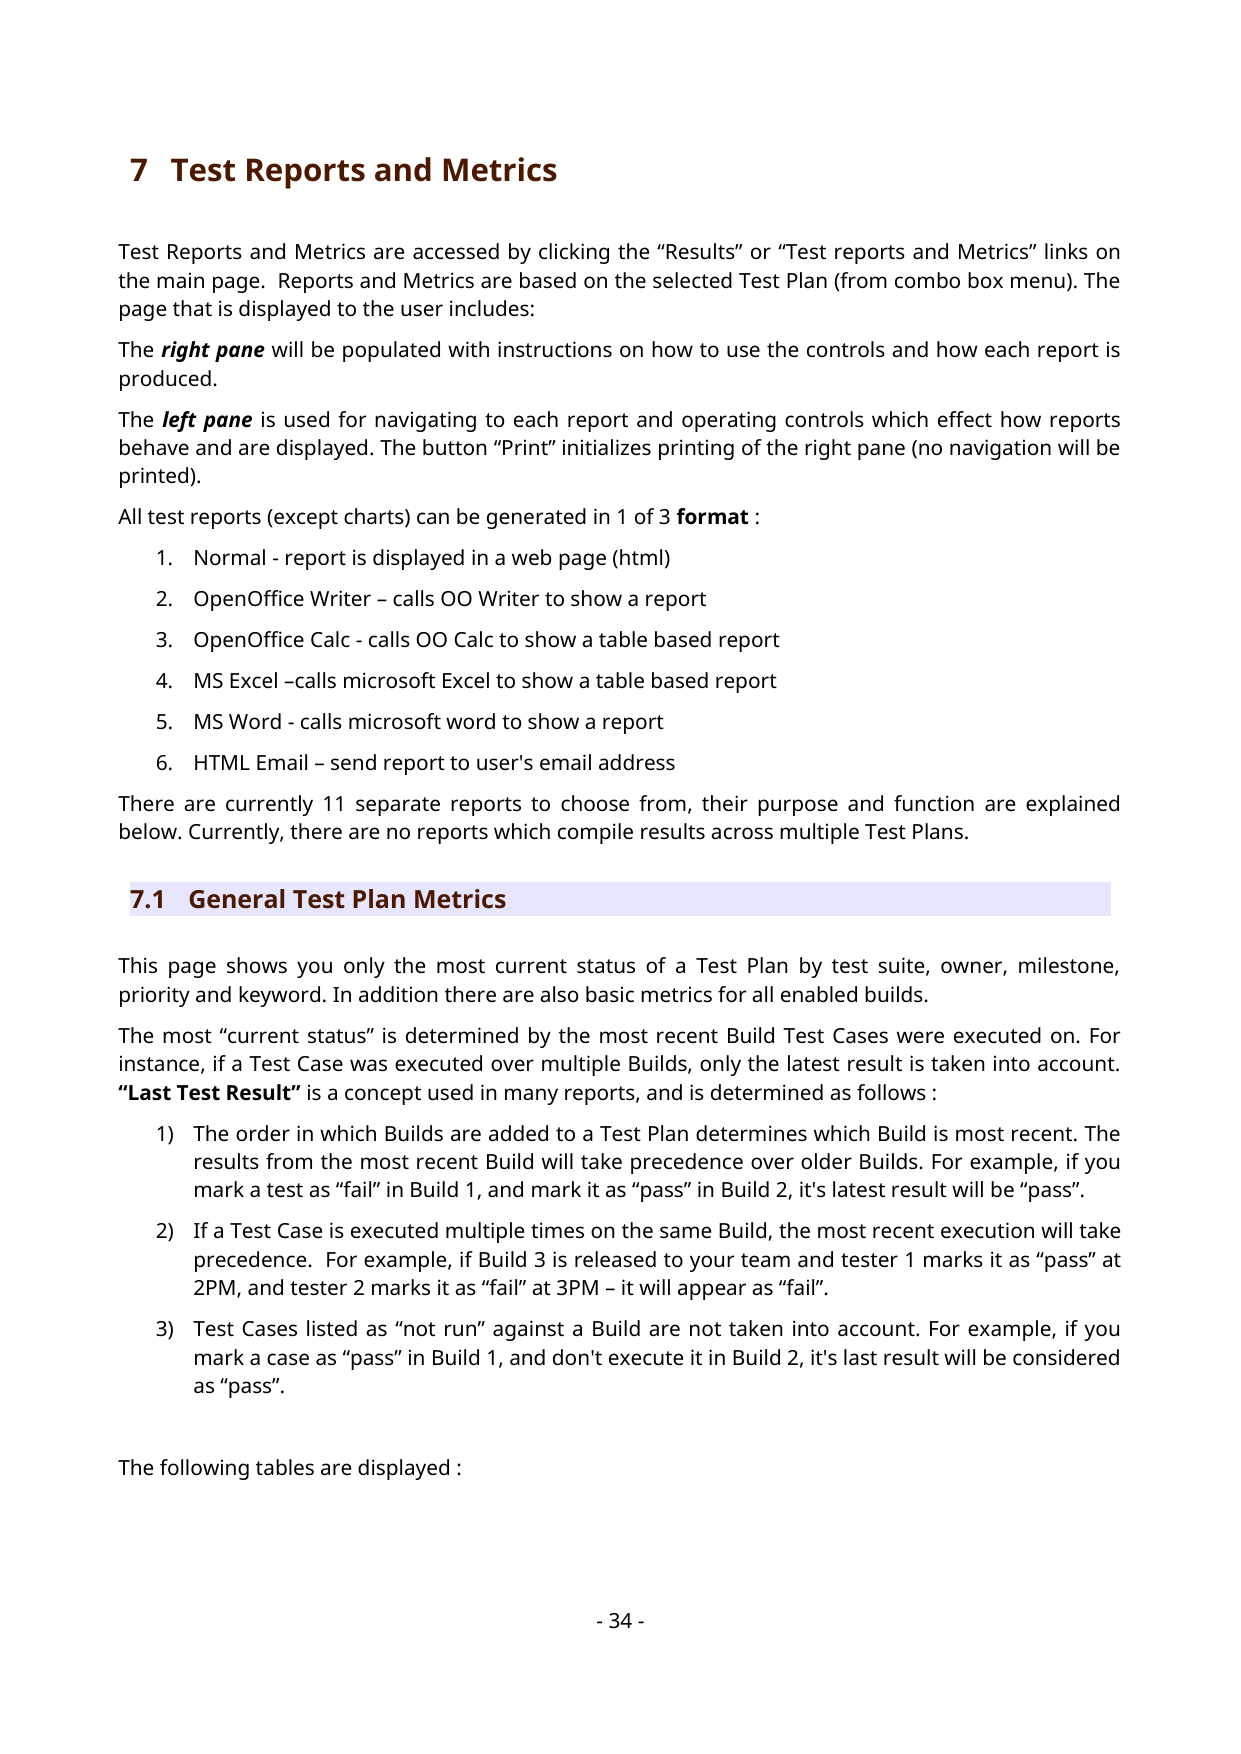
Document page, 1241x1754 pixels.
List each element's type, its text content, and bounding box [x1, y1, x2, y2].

list MS Excel –calls microsoft Excel to show a table based report [156, 666, 1122, 695]
list The order in which Builds are added to a Test Plan determines which Build is most recent. The results from the most recent Build will take precedence over older Builds. For example, if you mark a test as “fail” in Build 1, and mark it as “pass” in Build 2, it's latest result will be “pass”. [156, 1119, 1122, 1204]
text The following tables are displayed : [118, 1453, 1122, 1482]
list OpenOffice Writer – calls OO Writer to show a report [156, 584, 1122, 613]
list MS Word - calls microsoft word to show a report [156, 707, 1122, 736]
list Test Cases listed as “not run” against a Build are not taken into account. For example, if you mark a case as “pass” in Build 1, and don't execute it in Build 2, it's last result will be considered as “pass”. [156, 1314, 1122, 1400]
text All test reports (except charts) can be generated in 1 of 3 format : [118, 502, 1122, 531]
text Test Reports and Metrics are accessed by clicking the “Results” or “Test reports and Metrics” links on the main page. Reports and Metrics are based on the selected Test Plan (from combo box menu). The page that is displayed to the user includes: [118, 237, 1122, 323]
list HTML Email – send report to user's email address [156, 748, 1122, 777]
text The left pane is used for navigating to each report and operating controls which effect how reports behave and are displayed. The button “Print” initializes printing of the right pane (no navigation will be printed). [118, 405, 1122, 490]
text The most “current status” is determined by the most recent Build Test Cases were executed on. For instance, if a Test Case was executed over multiple Builds, only the latest result is taken into account. “Last Test Result” is a concept used in many reports, and is determined as follows : [118, 1021, 1122, 1106]
subtitle Test Reports and Metrics [130, 148, 1111, 190]
text There are currently 11 separate reports to choose from, their purpose and function are explained below. Currently, there are no reports which compile results across multiple Test Plans. [118, 789, 1122, 846]
list Normal - report is displayed in a web page (html) [156, 543, 1122, 572]
text This page shows you only the most current status of a Test Plan by test suite, owner, milestone, priority and keyword. In addition there are also basic metrics for all enabled builds. [118, 952, 1122, 1008]
text The right pane will be populated with instructions on how to use the controls and how each report is produced. [118, 335, 1122, 392]
list If a Test Case is executed multiple times on the same Build, the most recent execution will take precedence. For example, if Build 3 is released to your team and tester 1 marks it as “pass” at 2PM, and tester 2 marks it as “fail” at 3PM – it will appear as “fail”. [156, 1217, 1122, 1302]
list OpenOffice Calc - calls OO Calc to show a table based report [156, 625, 1122, 654]
subtitle General Test Plan Metrics [130, 882, 1111, 916]
